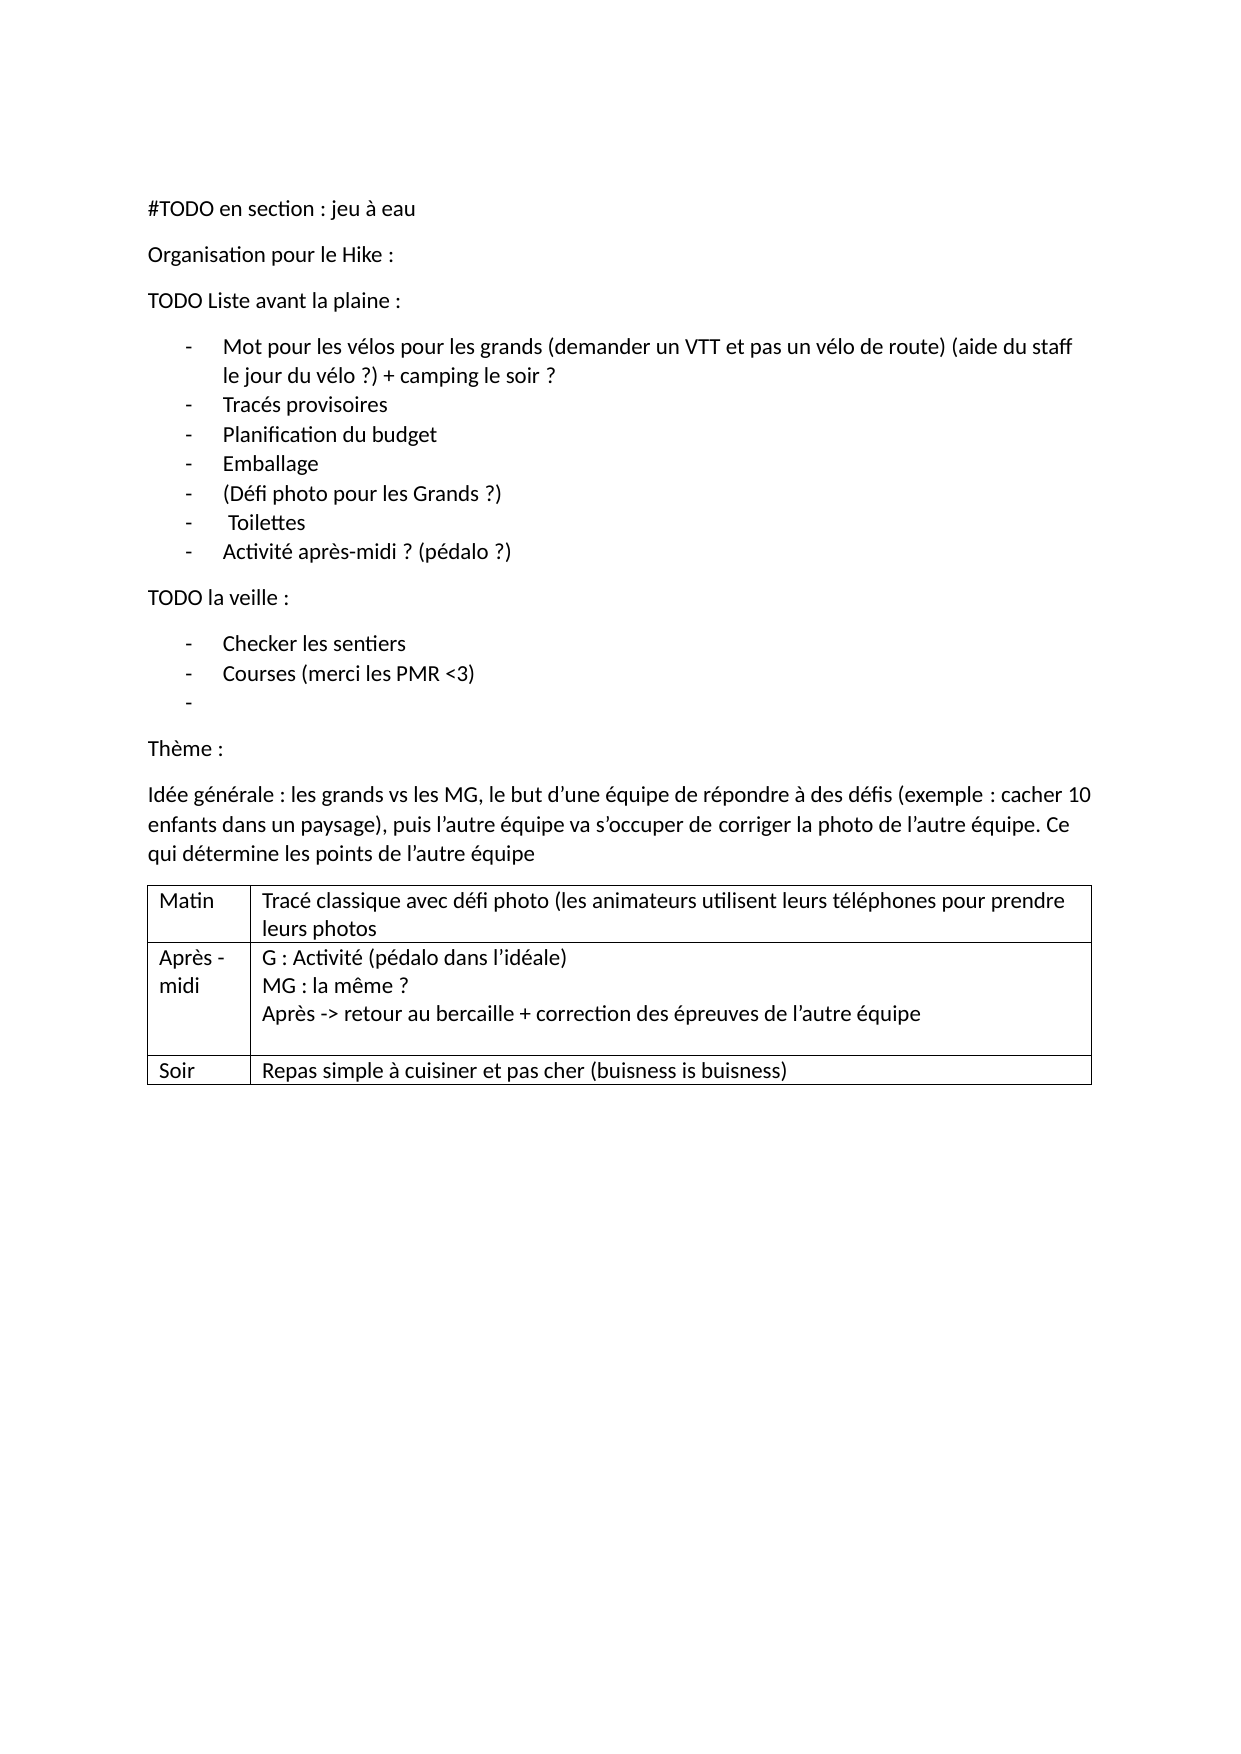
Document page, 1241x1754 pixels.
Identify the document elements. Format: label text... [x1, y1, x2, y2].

table_header Matin [148, 886, 250, 942]
list Planification du budget [185, 420, 1093, 448]
list Checker les sentiers [185, 629, 1093, 657]
list Toilettes [185, 508, 1093, 536]
table_cell Repas simple à cuisiner et pas cher (buisness is buisness) [251, 1056, 1091, 1084]
text TODO Liste avant la plaine : [148, 286, 1093, 314]
text Organisation pour le Hike : [148, 240, 1093, 268]
table_cell G : Activité (pédalo dans l’idéale) MG : la même ? Après -> retour au bercaille + correction des épreuves de l’autre équipe [251, 943, 1091, 1055]
list Courses (merci les PMR <3) [185, 659, 1093, 687]
list Activité après-midi ? (pédalo ?) [185, 537, 1093, 565]
list Tracés provisoires [185, 391, 1093, 418]
text Thème : [148, 734, 1093, 762]
text #TODO en section : jeu à eau [148, 194, 1093, 222]
table_header Tracé classique avec défi photo (les animateurs utilisent leurs téléphones pour prendre leurs photos [251, 886, 1091, 942]
list Emballage [185, 449, 1093, 477]
list Mot pour les vélos pour les grands (demander un VTT et pas un vélo de route) (aide du staff le jour du vélo ?) + camping le soir ? [185, 332, 1093, 389]
table_cell Après - midi [148, 943, 250, 1055]
table_cell Soir [148, 1056, 250, 1084]
text TODO la veille : [148, 583, 1093, 611]
list (Défi photo pour les Grands ?) [185, 479, 1093, 507]
text Idée générale : les grands vs les MG, le but d’une équipe de répondre à des défis (exemple : cacher 10 enfants dans un paysage), puis l’autre équipe va s’occuper de corriger la photo de l’autre équipe. Ce qui détermine les points de l’autre équipe [148, 780, 1093, 867]
